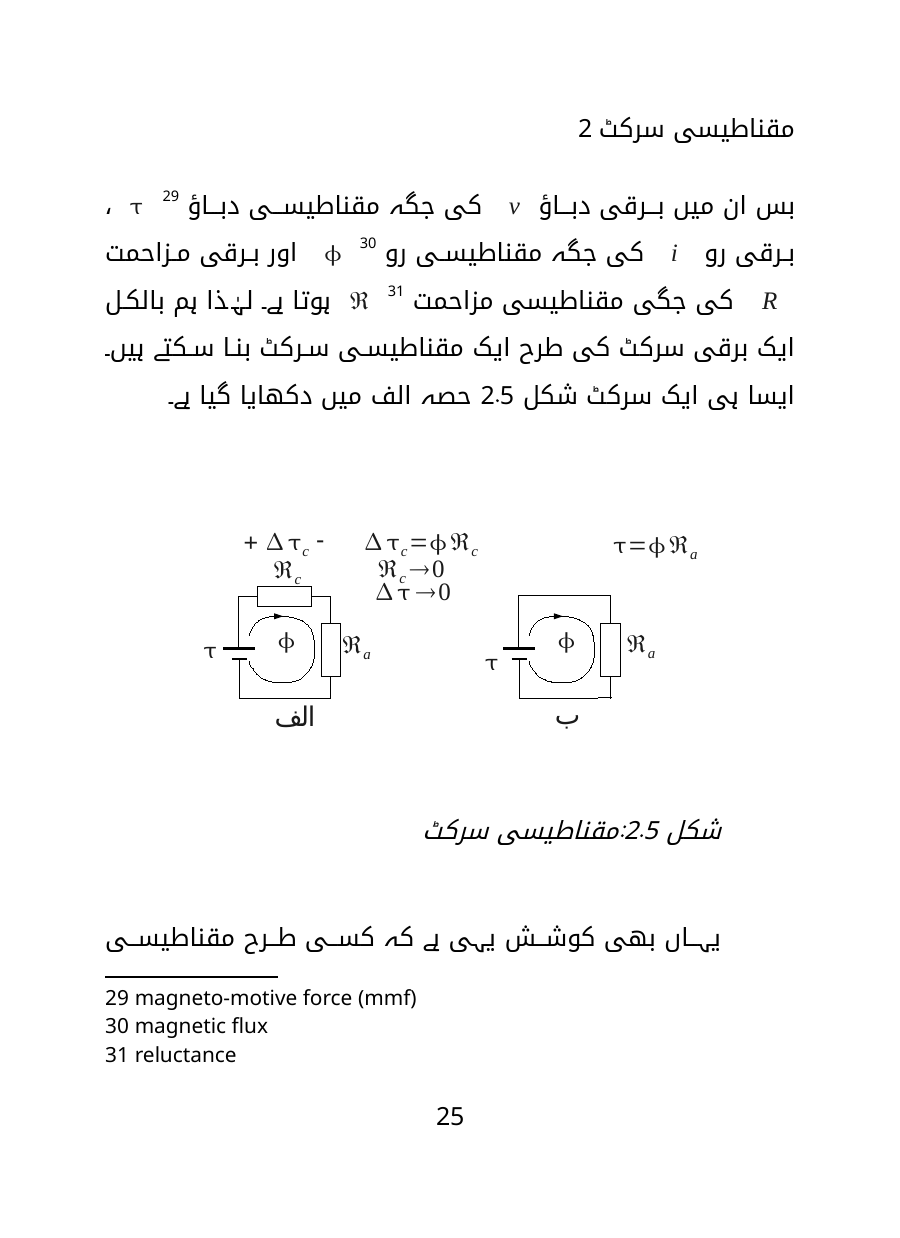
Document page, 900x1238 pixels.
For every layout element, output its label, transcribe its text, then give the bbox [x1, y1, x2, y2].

text magnetic flux [105, 1012, 795, 1040]
text reluctance [105, 1040, 795, 1068]
text شکل 2.5:مقناطیسی سرکٹ [179, 491, 721, 854]
text یہاں بھی کوشش یہی ہے کہ کسی طرح مقناطیسی دباؤ کو بغیر کم کئے مقناطیسی مزاحمتتک پہنچایا جائے۔ یہاں بھی اگرکو نظرانداز کرنا ممکن ہو تو ہمیں شکل 2.5 حصہ ب ملتا ہے جس میں مقناطیسی رو کو، بالکل اُہم کے قانون کی طرح، مساوات سے حل کیا جا سکتا ہے۔ یعنی [105, 914, 795, 962]
text مقناطیسی سرکٹ بالکل برقی سرکٹ کی طرح ہوتے ہیں۔ بس ان میں برقی دباؤ کی جگہ مقناطیسی دباؤ ، برقی رو کی جگہ مقناطیسی رو اور برقی مزاحمت کی جگی مقناطیسی مزاحمت ہوتا ہے۔ لہٰذا ہم بالکل ایک برقی سرکٹ کی طرح ایک مقناطیسی سرکٹ بنا سکتے ہیں۔ ایسا ہی ایک سرکٹ شکل 2.5 حصہ الف میں دکھایا گیا ہے۔ [105, 182, 795, 419]
text magneto-motive force (mmf) [105, 983, 795, 1012]
